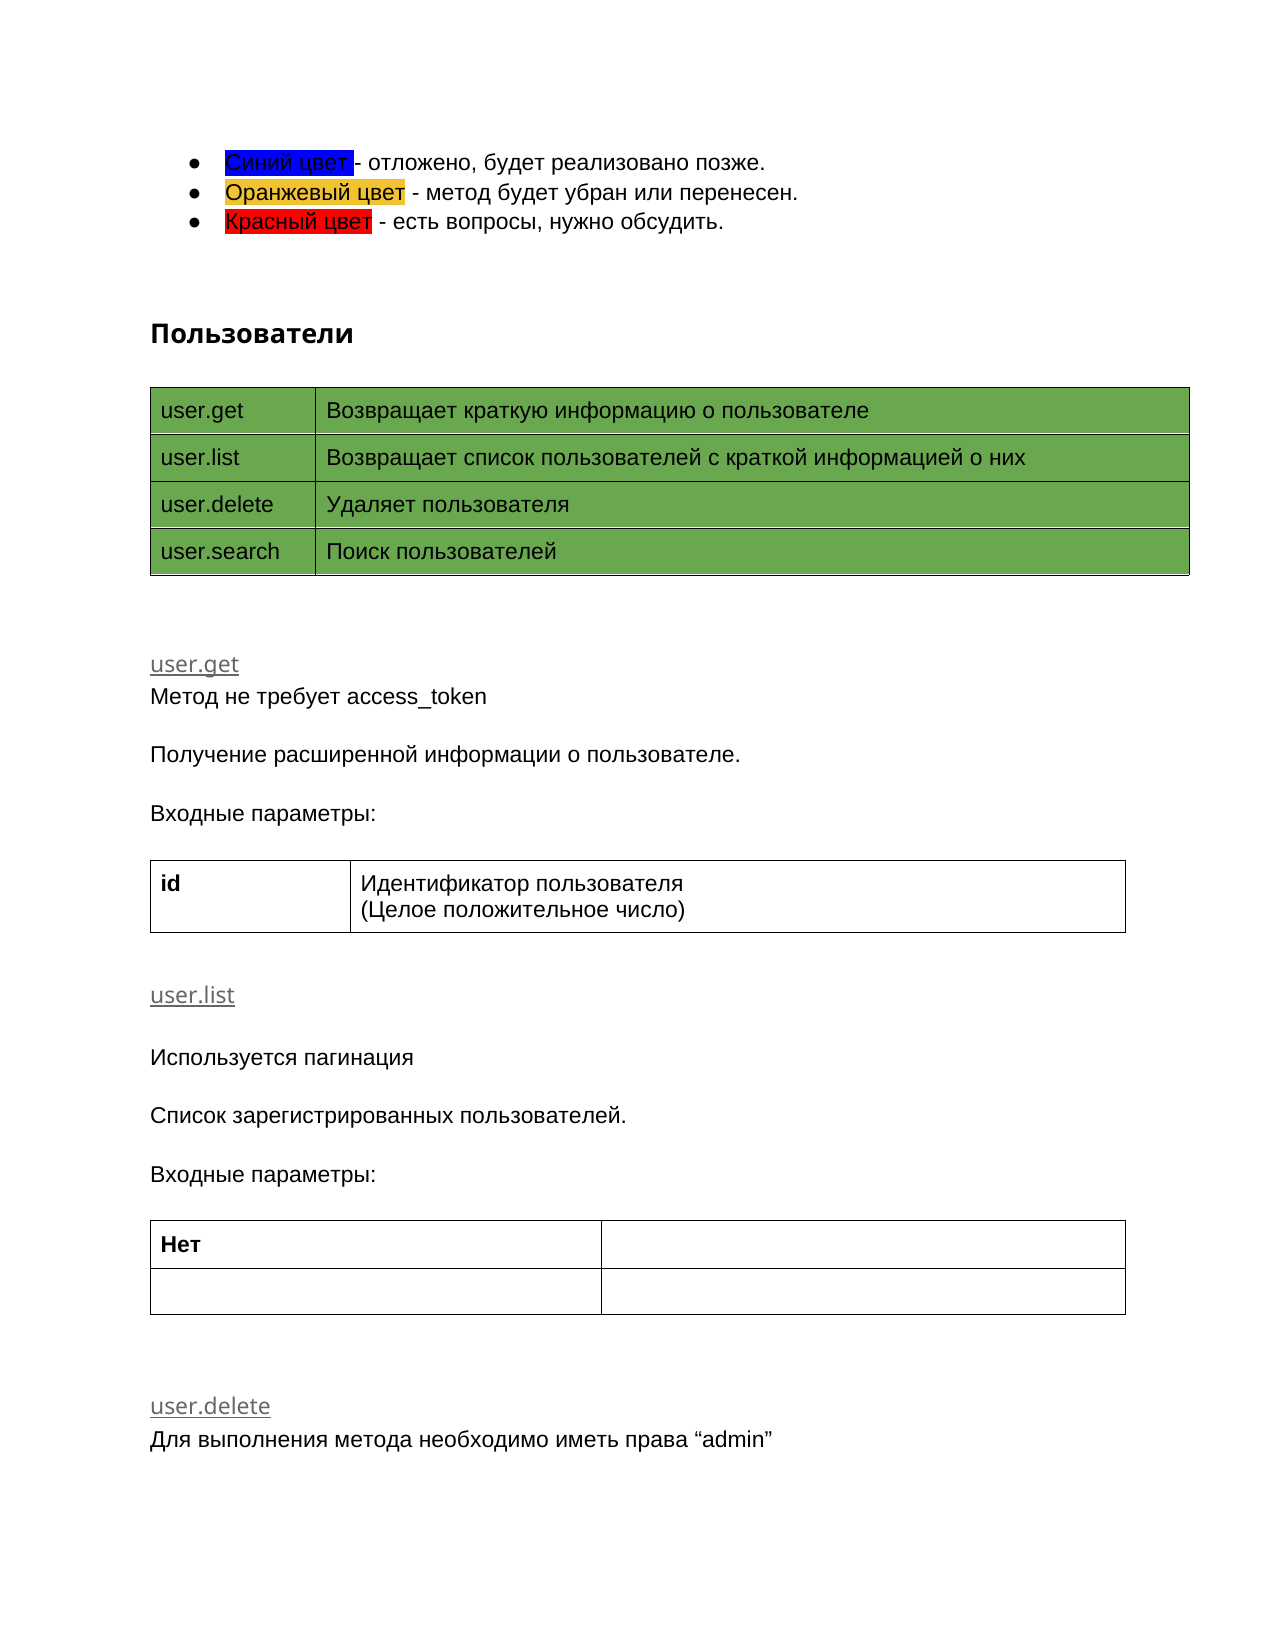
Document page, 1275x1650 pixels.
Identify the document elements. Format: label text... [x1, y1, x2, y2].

table_cell user.delete [151, 482, 315, 527]
table_header [602, 1221, 1125, 1267]
table_cell Поиск пользователей [316, 529, 1189, 574]
list Красный цвет - есть вопросы, нужно обсудить. [187, 209, 1125, 234]
table_cell [602, 1269, 1125, 1314]
table_header user.get [151, 388, 315, 433]
table_cell user.list [151, 435, 315, 481]
text Для выполнения метода необходимо иметь права “admin” [150, 1426, 1125, 1452]
text Получение расширенной информации о пользователе. [150, 742, 1125, 768]
table_header id [151, 861, 350, 932]
text Список зарегистрированных пользователей. [150, 1103, 1125, 1128]
list Оранжевый цвет - метод будет убран или перенесен. [187, 179, 1125, 205]
table_header Нет [151, 1221, 601, 1267]
text Входные параметры: [150, 801, 1125, 827]
subtitle user.get [150, 647, 1125, 679]
subtitle user.list [150, 979, 1125, 1010]
text Входные параметры: [150, 1162, 1125, 1187]
table_cell user.search [151, 529, 315, 574]
table_cell Удаляет пользователя [316, 482, 1189, 527]
subtitle user.delete [150, 1390, 1125, 1422]
table_header Идентификатор пользователя (Целое положительное число) [351, 861, 1125, 932]
table_cell [151, 1269, 601, 1314]
table_cell Возвращает список пользователей с краткой информацией о них [316, 435, 1189, 481]
text Метод не требует access_token [150, 683, 1125, 709]
table_header Возвращает краткую информацию о пользователе [316, 388, 1189, 433]
text Используется пагинация [150, 1044, 1125, 1070]
list Синий цвет - отложено, будет реализовано позже. [187, 150, 1125, 176]
subtitle Пользователи [150, 315, 1125, 352]
